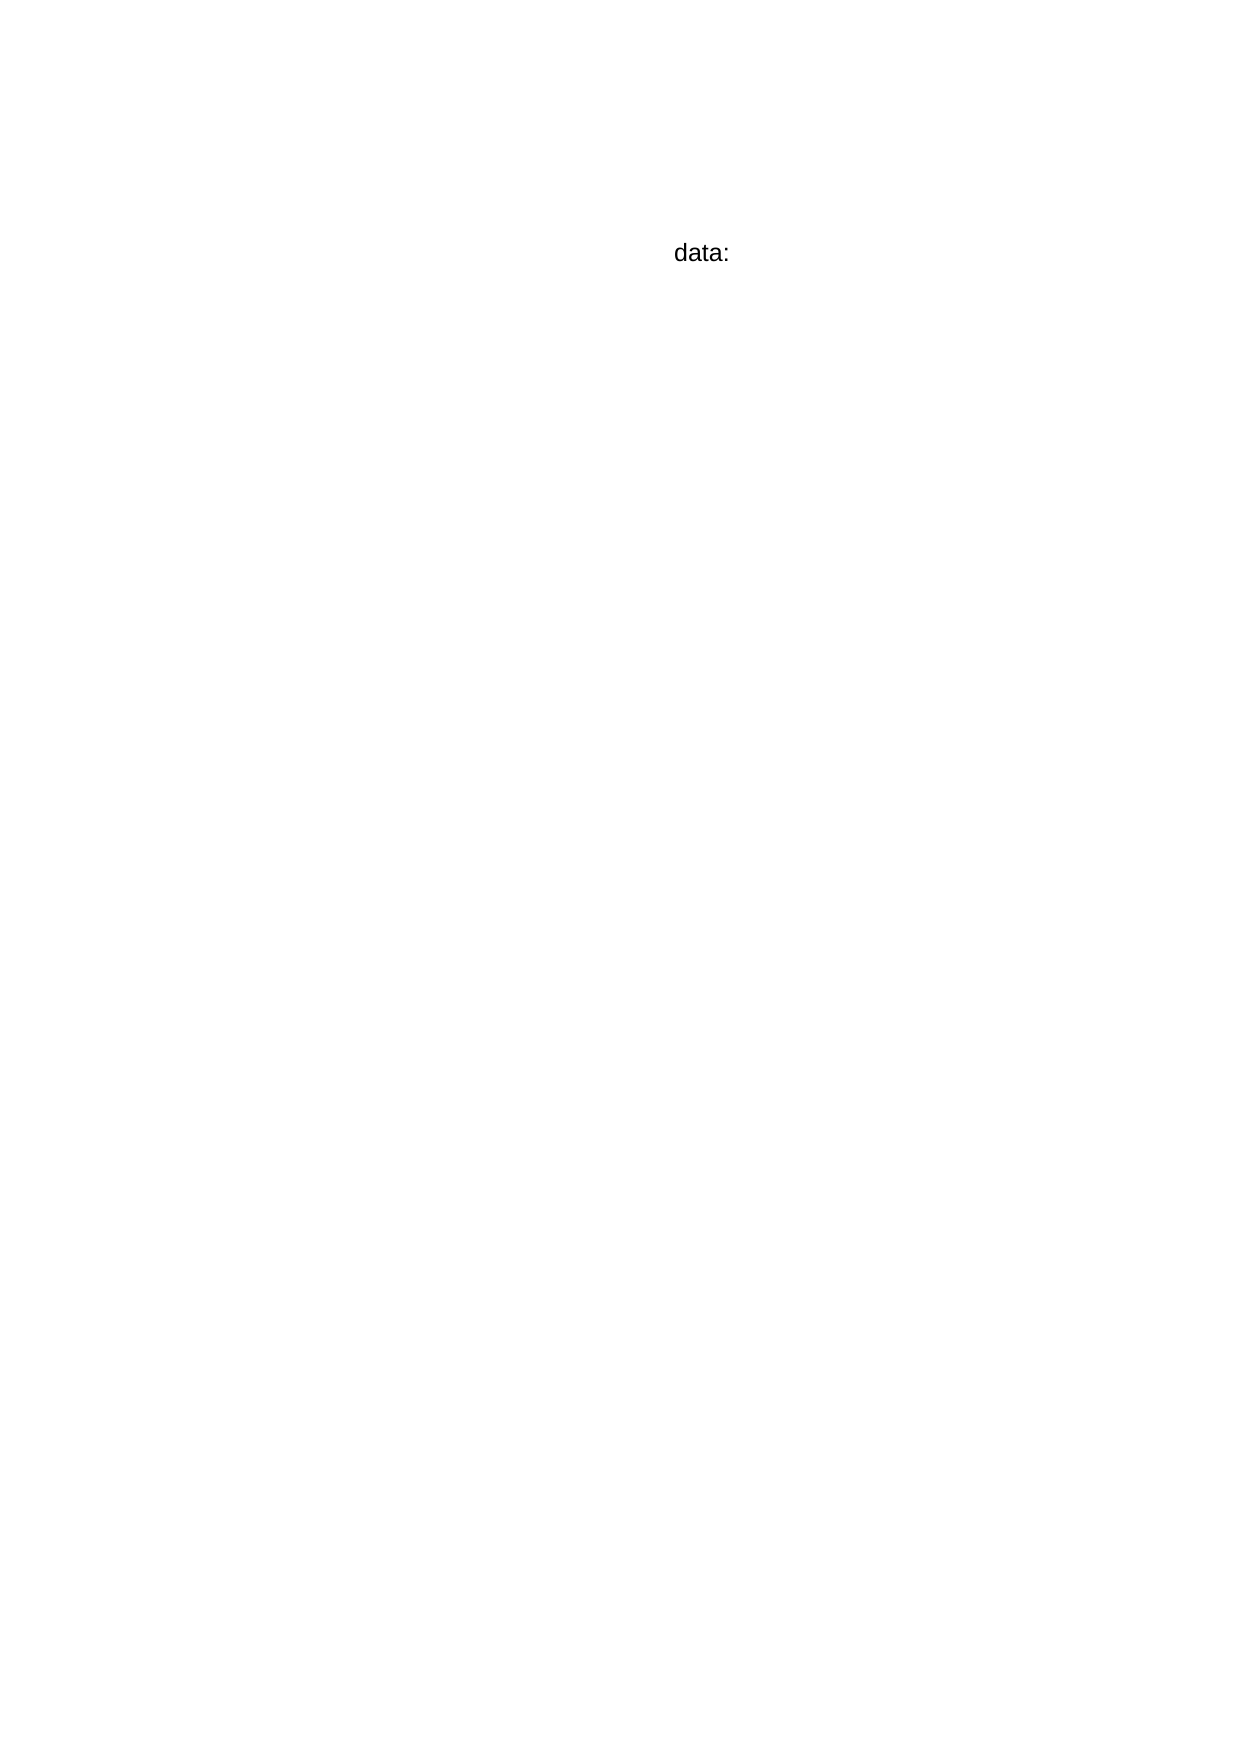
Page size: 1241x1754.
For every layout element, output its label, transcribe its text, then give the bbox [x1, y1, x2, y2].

text data: [177, 238, 1122, 267]
